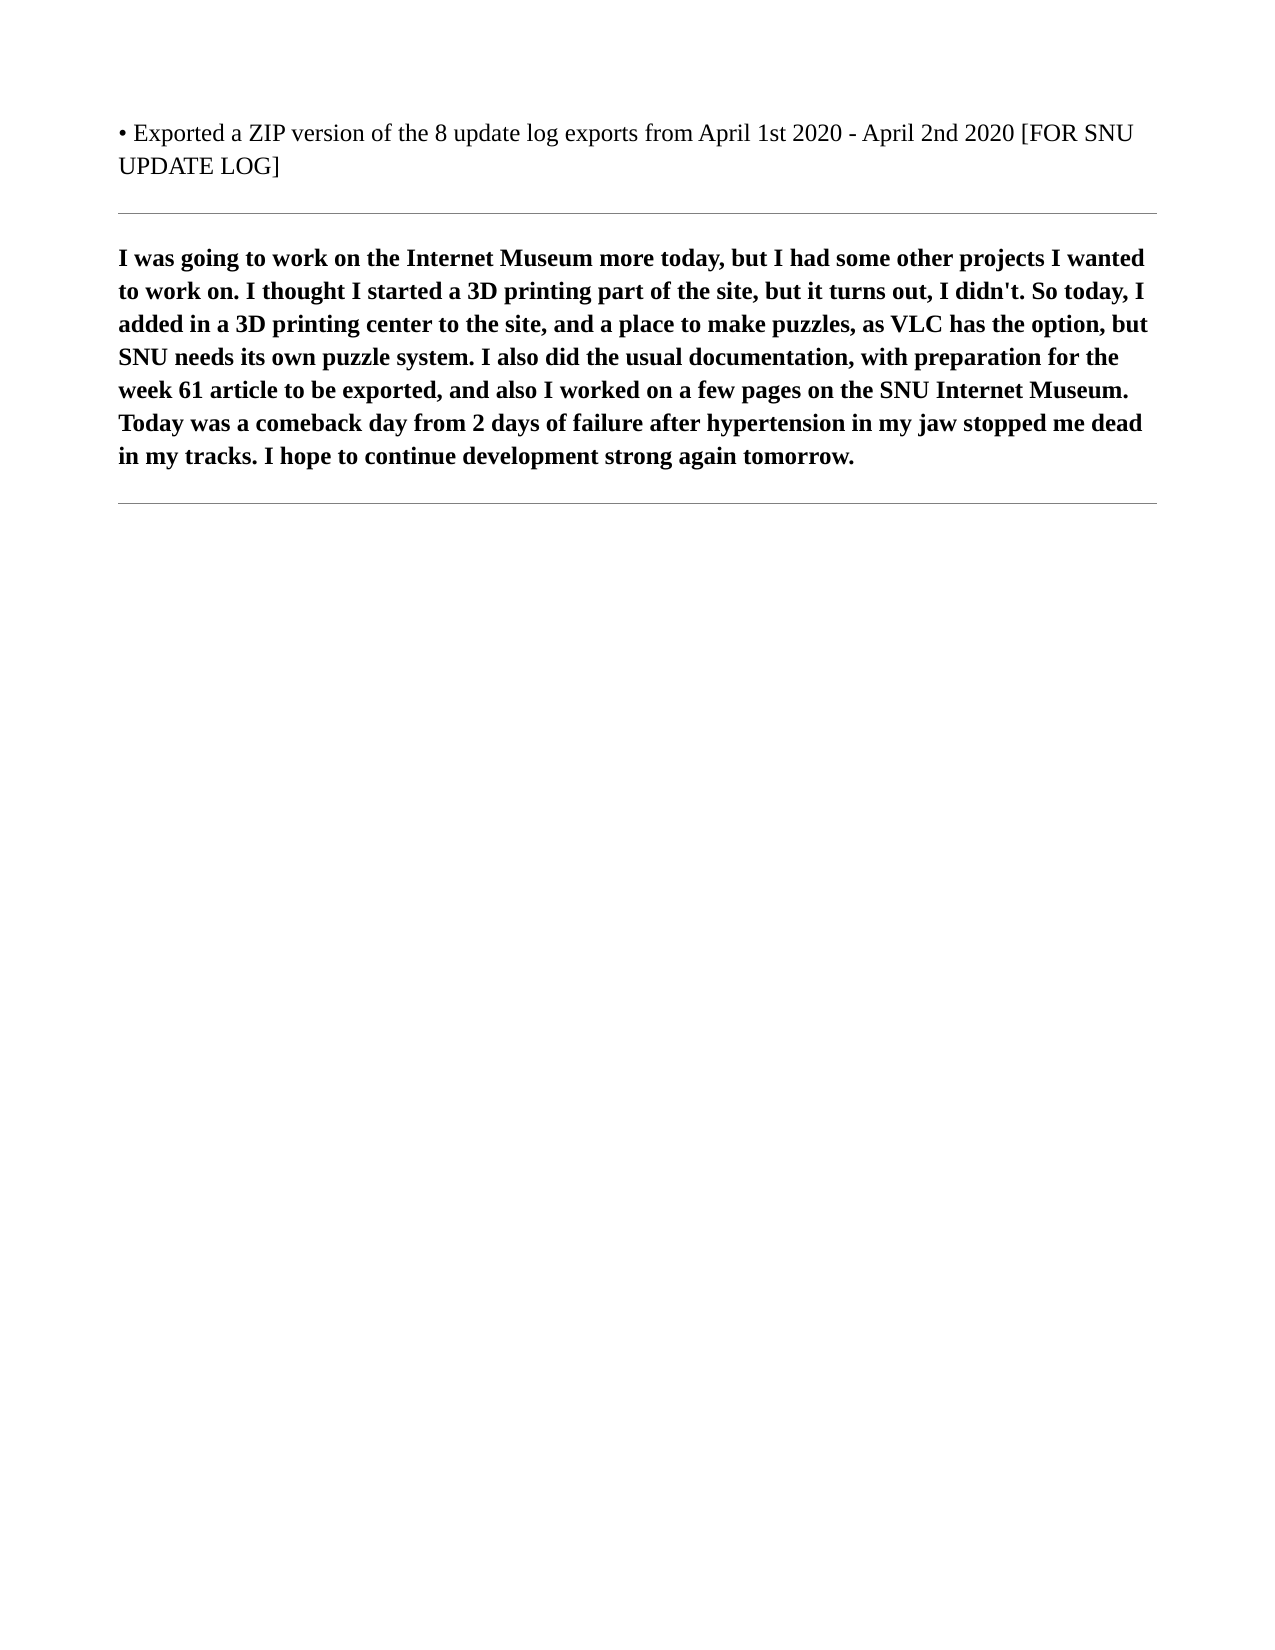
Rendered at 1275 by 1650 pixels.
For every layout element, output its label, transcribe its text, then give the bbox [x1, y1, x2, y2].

text I was going to work on the Internet Museum more today, but I had some other projects I wanted to work on. I thought I started a 3D printing part of the site, but it turns out, I didn't. So today, I added in a 3D printing center to the site, and a place to make puzzles, as VLC has the option, but SNU needs its own puzzle system. I also did the usual documentation, with preparation for the week 61 article to be exported, and also I worked on a few pages on the SNU Internet Museum. Today was a comeback day from 2 days of failure after hypertension in my jaw stopped me dead in my tracks. I hope to continue development strong again tomorrow. [118, 243, 1157, 470]
text • Exported a ZIP version of the 8 update log exports from April 1st 2020 - April 2nd 2020 [FOR SNU UPDATE LOG] [118, 118, 1157, 180]
